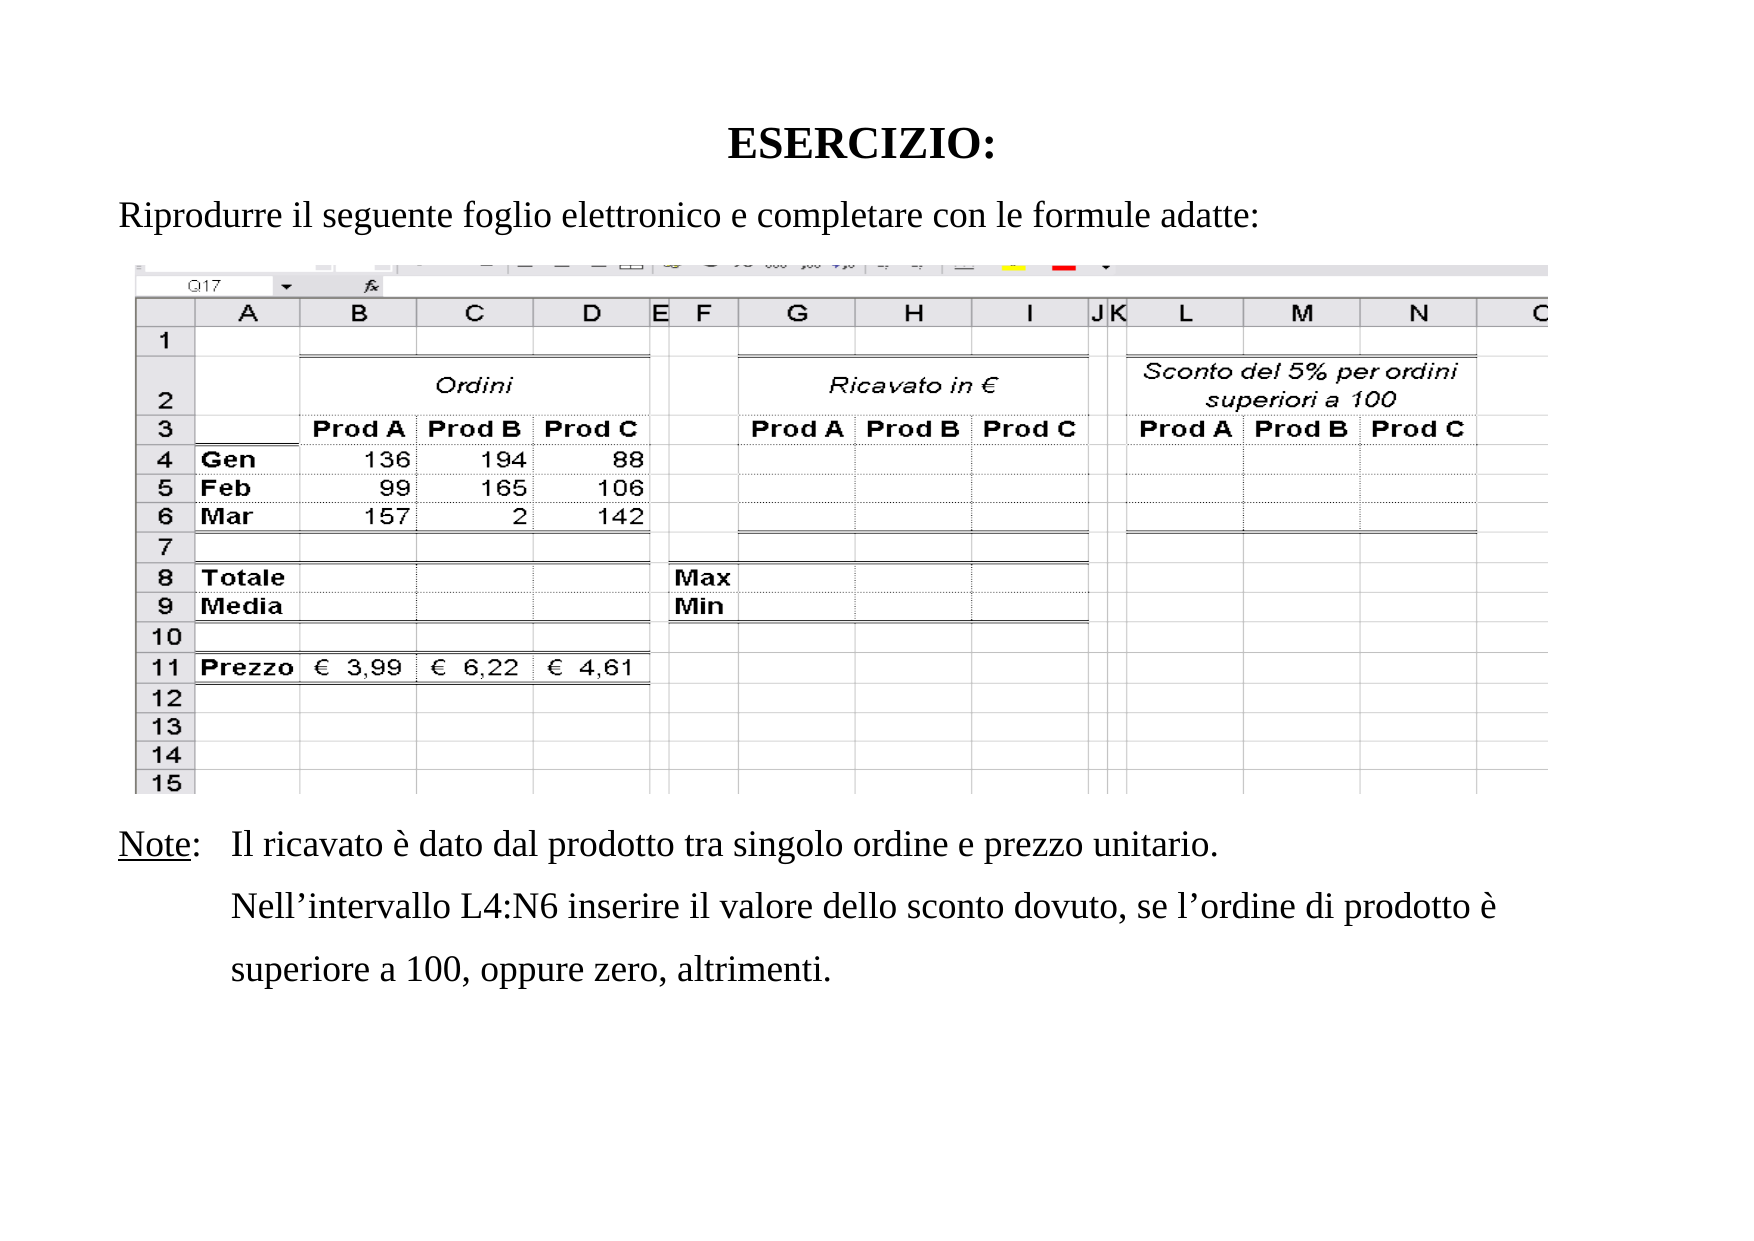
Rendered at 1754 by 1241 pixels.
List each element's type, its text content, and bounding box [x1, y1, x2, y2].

text Note: Il ricavato è dato dal prodotto tra singolo ordine e prezzo unitario. [118, 823, 1606, 865]
text Riprodurre il seguente foglio elettronico e completare con le formule adatte: [118, 194, 1606, 236]
text Nell’intervallo L4:N6 inserire il valore dello sconto dovuto, se l’ordine di prodotto è superiore a 100, oppure zero, altrimenti. [118, 885, 1606, 989]
picture [134, 265, 1548, 794]
text ESERCIZIO: [118, 118, 1606, 169]
